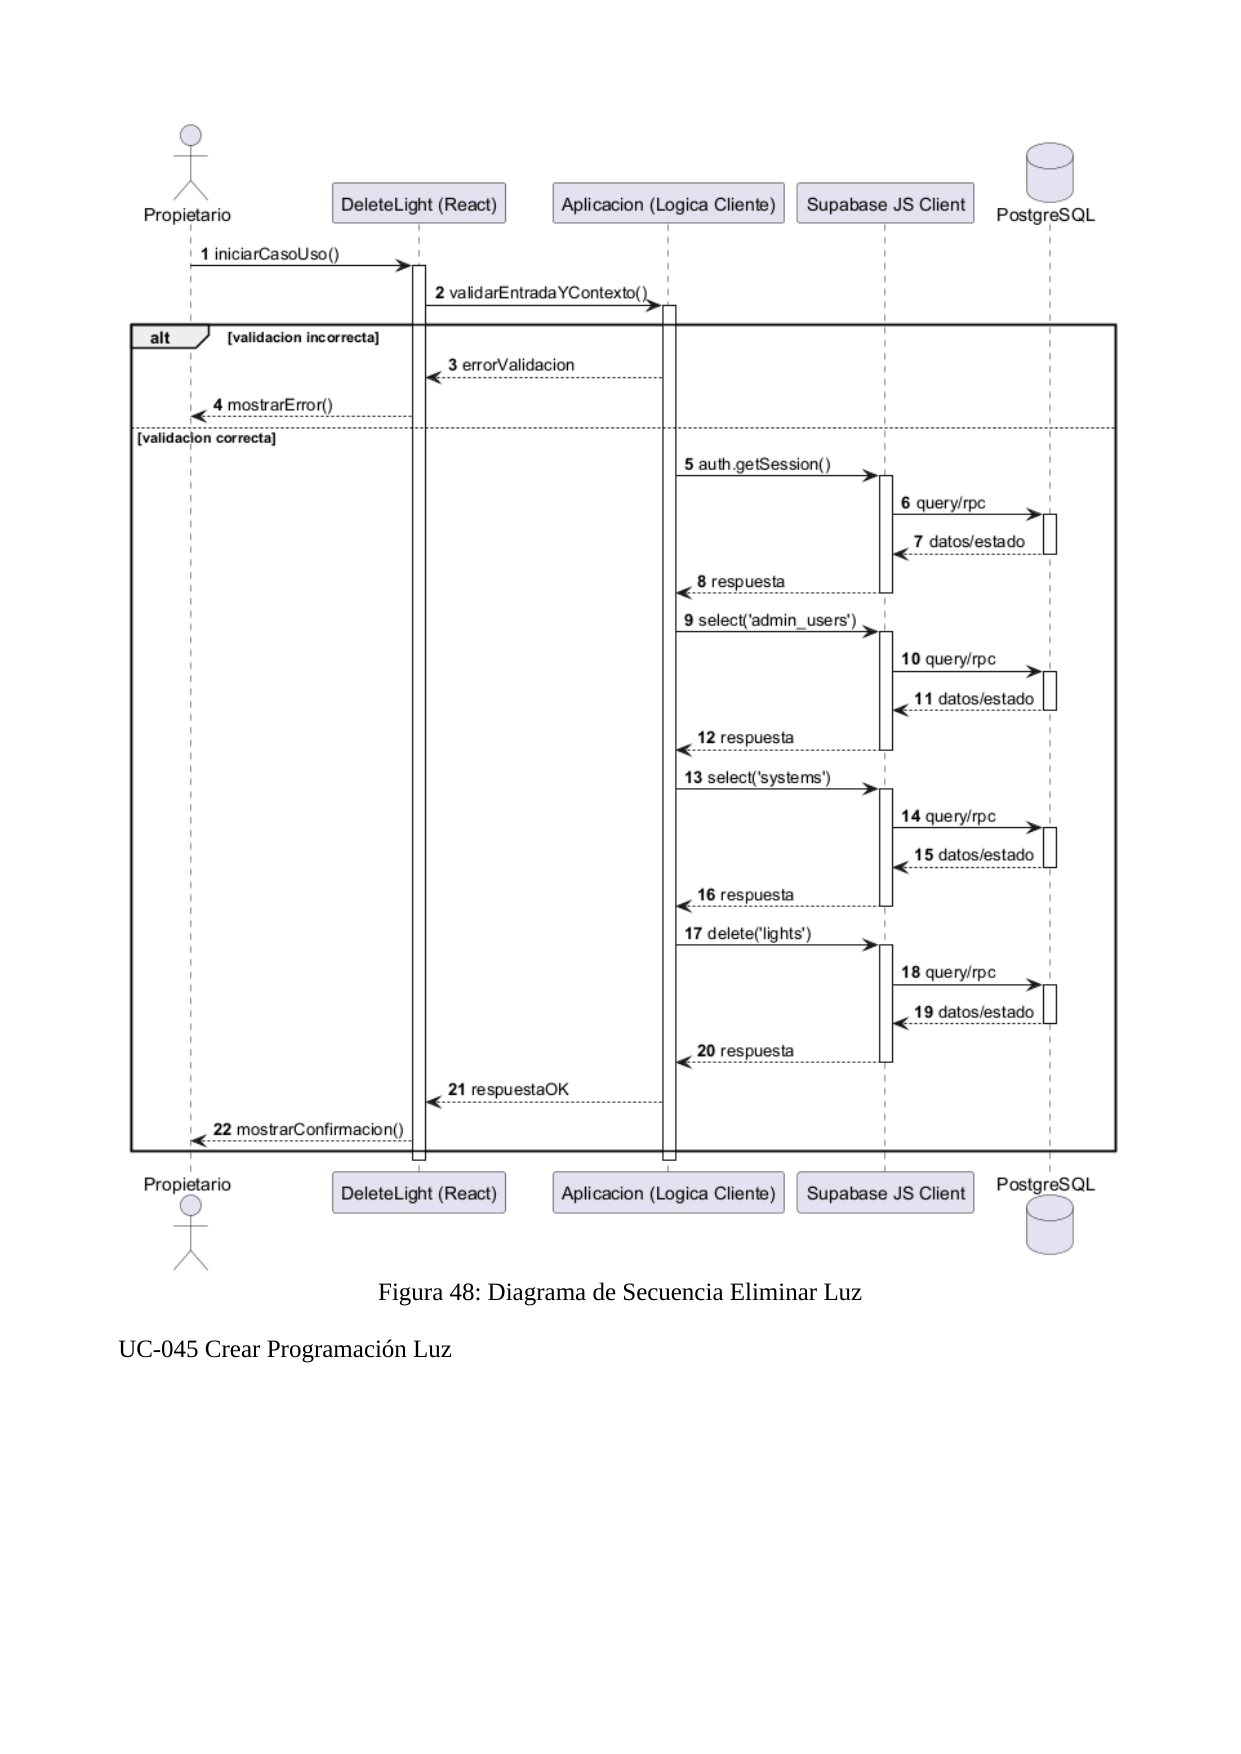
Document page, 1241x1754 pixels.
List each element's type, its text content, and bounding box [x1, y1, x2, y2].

picture [118, 118, 1123, 1277]
text UC-045 Crear Programación Luz [118, 1334, 1122, 1363]
text Figura 48: Diagrama de Secuencia Eliminar Luz [118, 1277, 1122, 1306]
